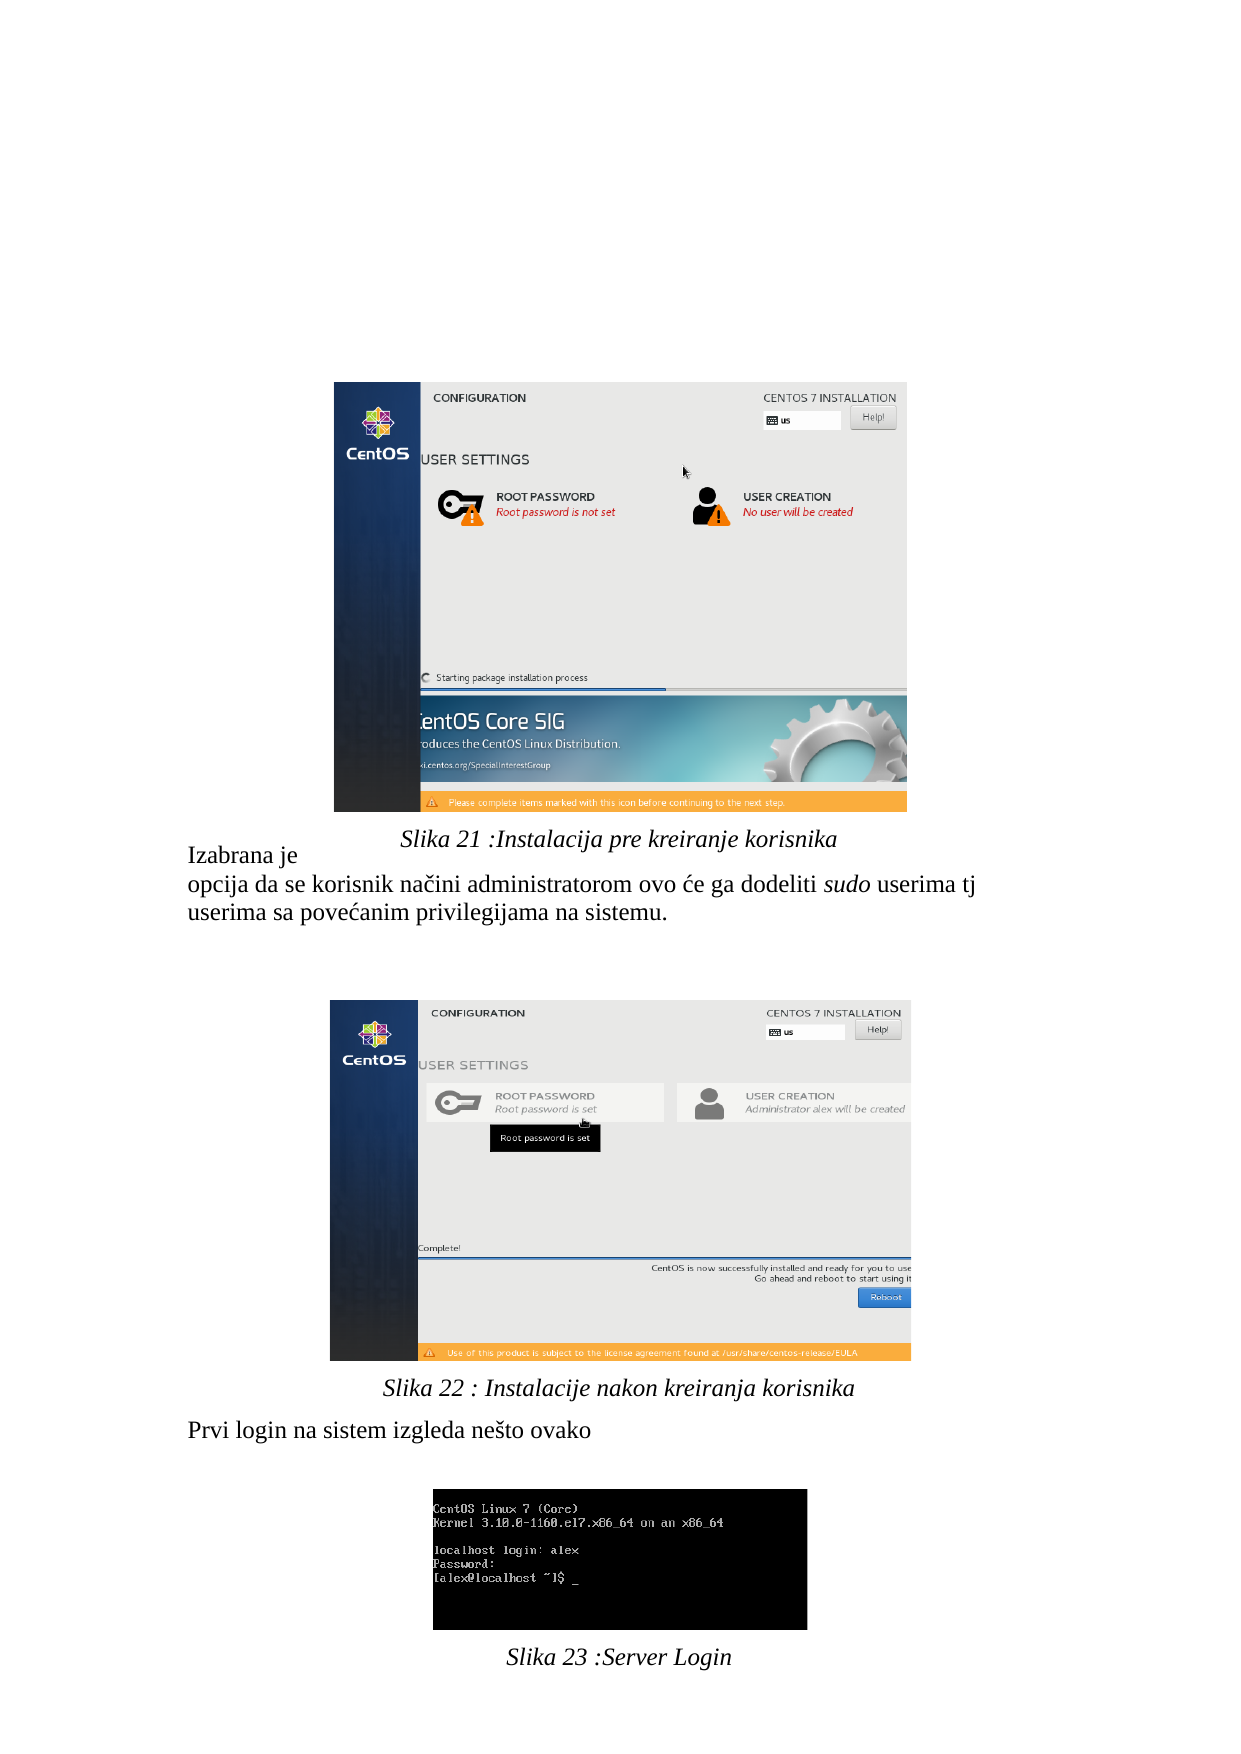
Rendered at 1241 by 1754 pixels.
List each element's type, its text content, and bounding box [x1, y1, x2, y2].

text Slika 22 : Instalacije nakon kreiranja korisnika [329, 1361, 911, 1402]
picture [329, 1000, 912, 1361]
picture [333, 382, 907, 812]
text Prvi login na sistem izgleda nešto ovako [187, 1386, 1053, 1444]
text Slika 23 :Server Login [433, 1630, 807, 1671]
text Izabrana je opcija da se korisnik načini administratorom ovo će ga dodeliti sudo userima tj userima sa povećanim privilegijama na sistemu. [187, 840, 1053, 926]
text Slika 21 :Instalacija pre kreiranje korisnika [333, 812, 907, 852]
picture [432, 1489, 808, 1630]
